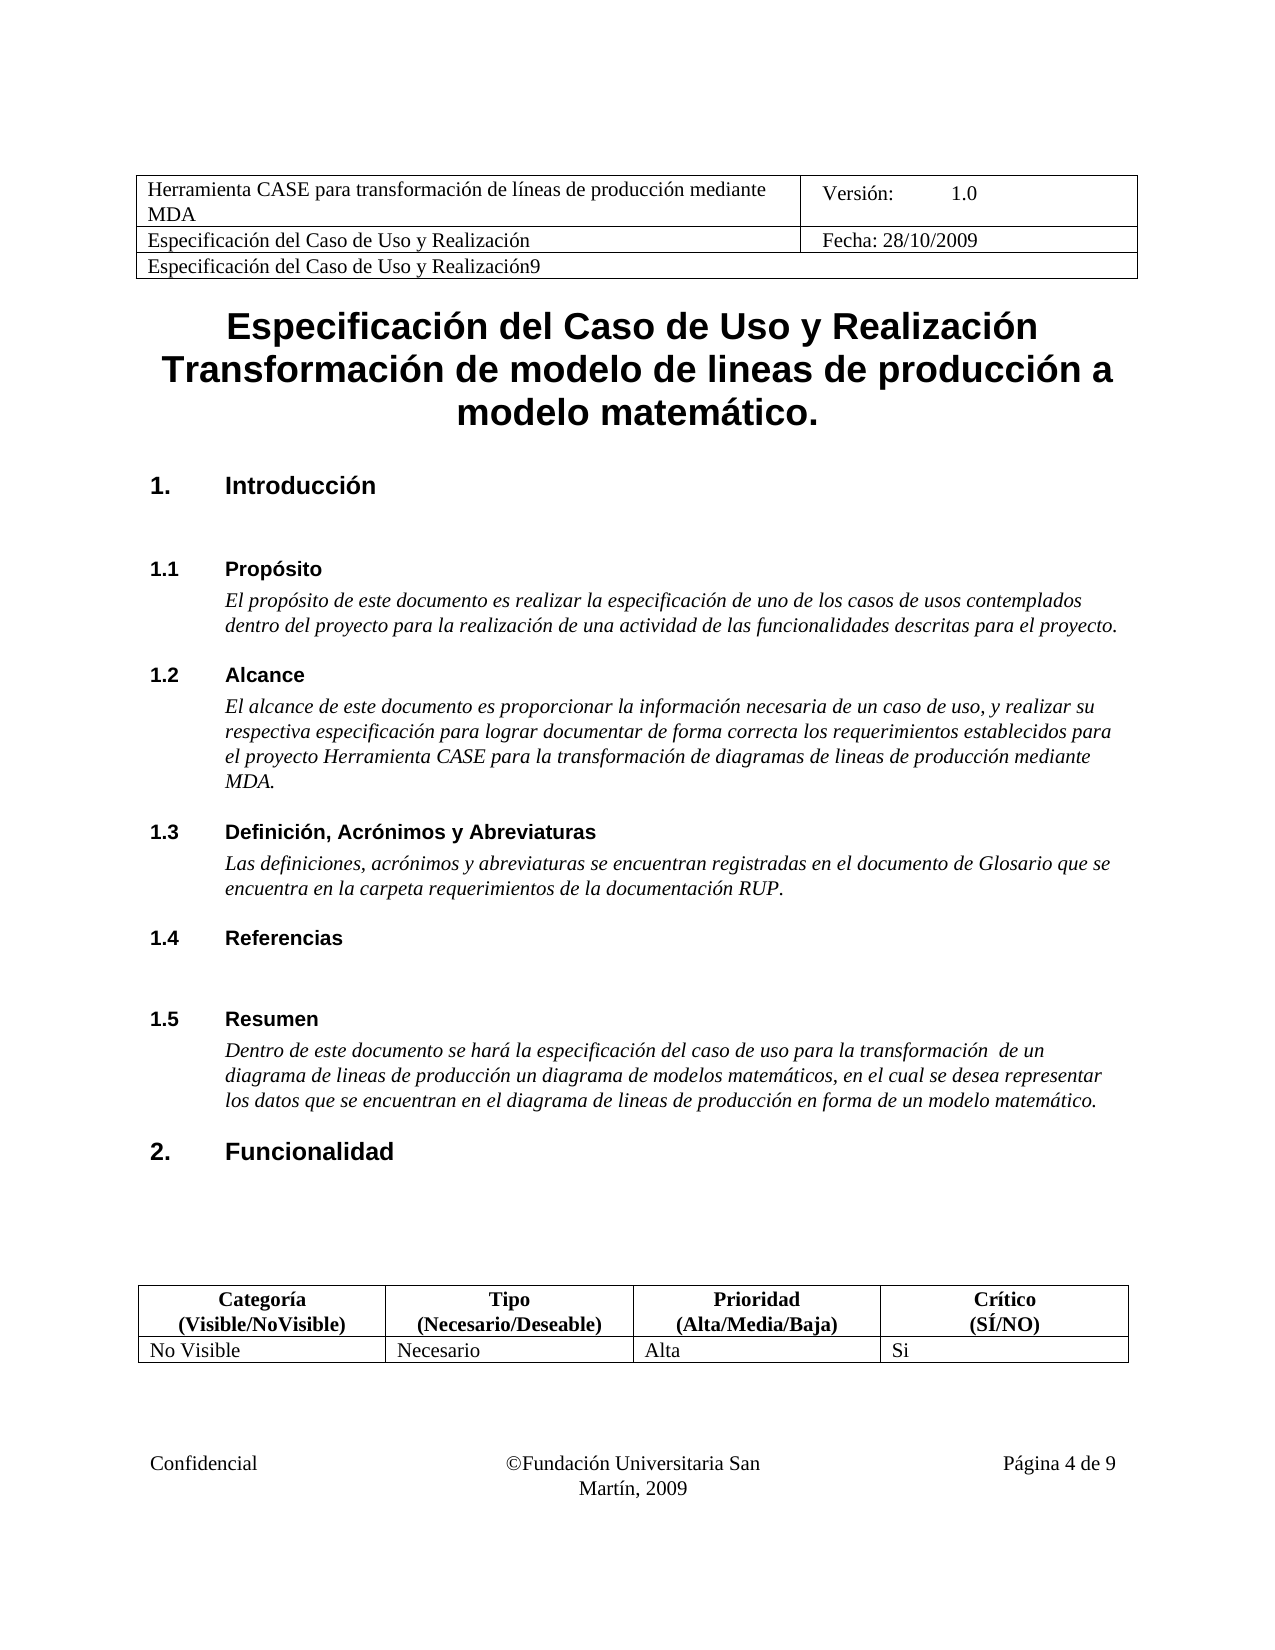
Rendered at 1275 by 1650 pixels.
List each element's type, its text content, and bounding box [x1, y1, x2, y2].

subtitle Funcionalidad [150, 1137, 1125, 1166]
subtitle Introducción [150, 471, 1125, 500]
subtitle Referencias [150, 925, 1125, 950]
table_cell Alta [634, 1337, 880, 1362]
text El alcance de este documento es proporcionar la información necesaria de un caso de uso, y realizar su respectiva especificación para lograr documentar de forma correcta los requerimientos establecidos para el proyecto Herramienta CASE para la transformación de diagramas de lineas de producción mediante MDA. [225, 693, 1125, 793]
subtitle Propósito [150, 556, 1125, 581]
subtitle Resumen [150, 1006, 1125, 1031]
subtitle Definición, Acrónimos y Abreviaturas [150, 818, 1125, 843]
title Especificación del Caso de Uso y Realización [150, 304, 1125, 347]
table_cell Si [881, 1337, 1128, 1362]
table_cell Necesario [386, 1337, 633, 1362]
table_header Tipo (Necesario/Deseable) [386, 1286, 633, 1336]
text Dentro de este documento se hará la especificación del caso de uso para la transformación de un diagrama de lineas de producción un diagrama de modelos matemáticos, en el cual se desea representar los datos que se encuentran en el diagrama de lineas de producción en forma de un modelo matemático. [225, 1037, 1125, 1112]
subtitle Alcance [150, 662, 1125, 687]
text Las definiciones, acrónimos y abreviaturas se encuentran registradas en el documento de Glosario que se encuentra en la carpeta requerimientos de la documentación RUP. [225, 850, 1125, 900]
title Transformación de modelo de lineas de producción a modelo matemático. [150, 347, 1125, 433]
table_cell No Visible [139, 1337, 385, 1362]
table_header Prioridad (Alta/Media/Baja) [634, 1286, 880, 1336]
table_header Crítico (SÍ/NO) [881, 1286, 1128, 1336]
text El propósito de este documento es realizar la especificación de uno de los casos de usos contemplados dentro del proyecto para la realización de una actividad de las funcionalidades descritas para el proyecto. [225, 587, 1125, 637]
table_header Categoría (Visible/NoVisible) [139, 1286, 385, 1336]
